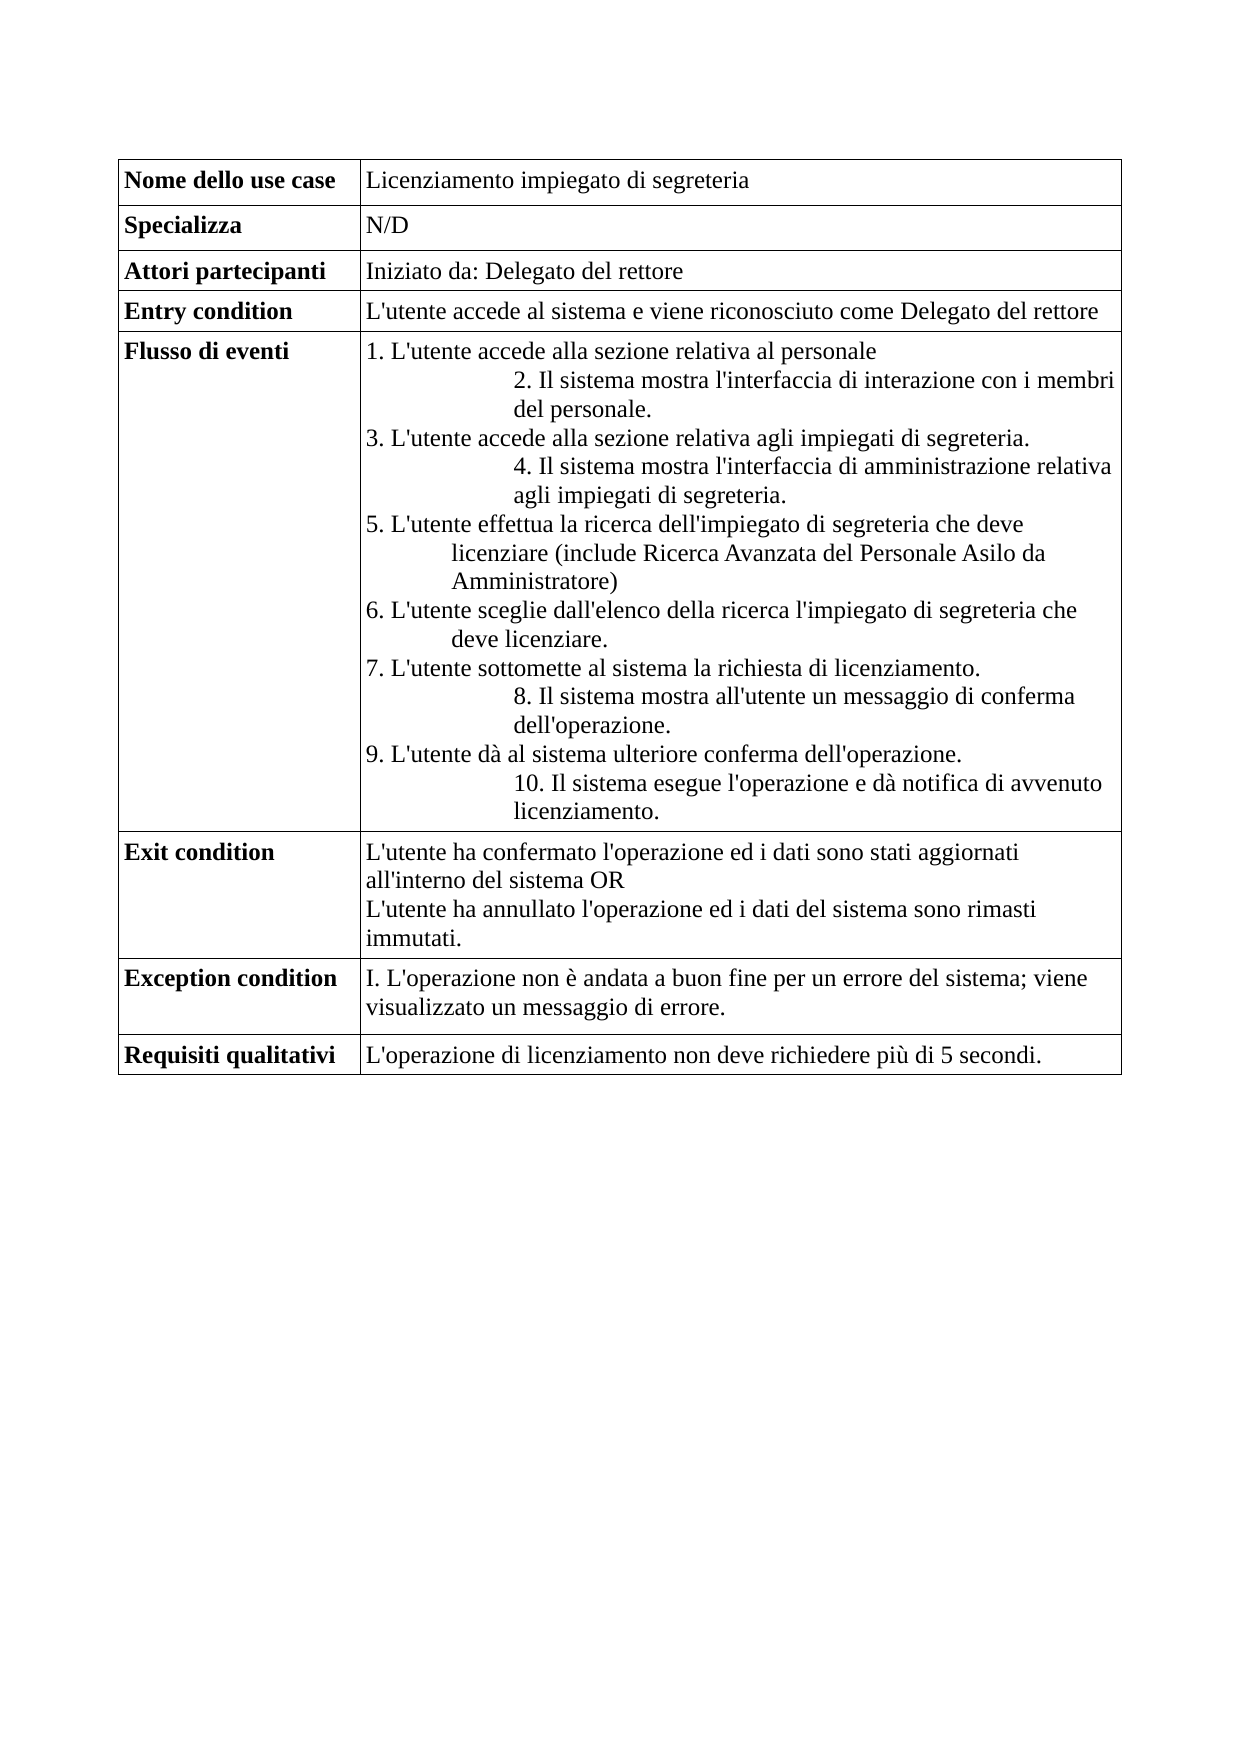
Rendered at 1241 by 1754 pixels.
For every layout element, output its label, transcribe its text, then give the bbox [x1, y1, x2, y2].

table_cell Iniziato da: Delegato del rettore [361, 251, 1121, 290]
table_cell L'operazione di licenziamento non deve richiedere più di 5 secondi. [361, 1035, 1121, 1074]
table_cell Entry condition [119, 291, 360, 331]
table_cell Attori partecipanti [119, 251, 360, 290]
table_cell L'utente accede al sistema e viene riconosciuto come Delegato del rettore [361, 291, 1121, 331]
table_cell Exit condition [119, 832, 360, 957]
table_cell Exception condition [119, 959, 360, 1034]
table_cell Specializza [119, 206, 360, 250]
table_cell L'utente ha confermato l'operazione ed i dati sono stati aggiornati all'interno del sistema OR L'utente ha annullato l'operazione ed i dati del sistema sono rimasti immutati. [361, 832, 1121, 957]
table_cell Flusso di eventi [119, 332, 360, 831]
table_header Licenziamento impiegato di segreteria [361, 160, 1121, 205]
table_cell L'utente accede alla sezione relativa al personale Il sistema mostra l'interfaccia di interazione con i membri del personale. L'utente accede alla sezione relativa agli impiegati di segreteria. Il sistema mostra l'interfaccia di amministrazione relativa agli impiegati di segreteria. L'utente effettua la ricerca dell'impiegato di segreteria che deve licenziare (include Ricerca Avanzata del Personale Asilo da Amministratore) L'utente sceglie dall'elenco della ricerca l'impiegato di segreteria che deve licenziare. L'utente sottomette al sistema la richiesta di licenziamento. Il sistema mostra all'utente un messaggio di conferma dell'operazione. L'utente dà al sistema ulteriore conferma dell'operazione. Il sistema esegue l'operazione e dà notifica di avvenuto licenziamento. [361, 332, 1121, 831]
table_cell I. L'operazione non è andata a buon fine per un errore del sistema; viene visualizzato un messaggio di errore. [361, 959, 1121, 1034]
table_header Nome dello use case [119, 160, 360, 205]
table_cell Requisiti qualitativi [119, 1035, 360, 1074]
table_cell N/D [361, 206, 1121, 250]
